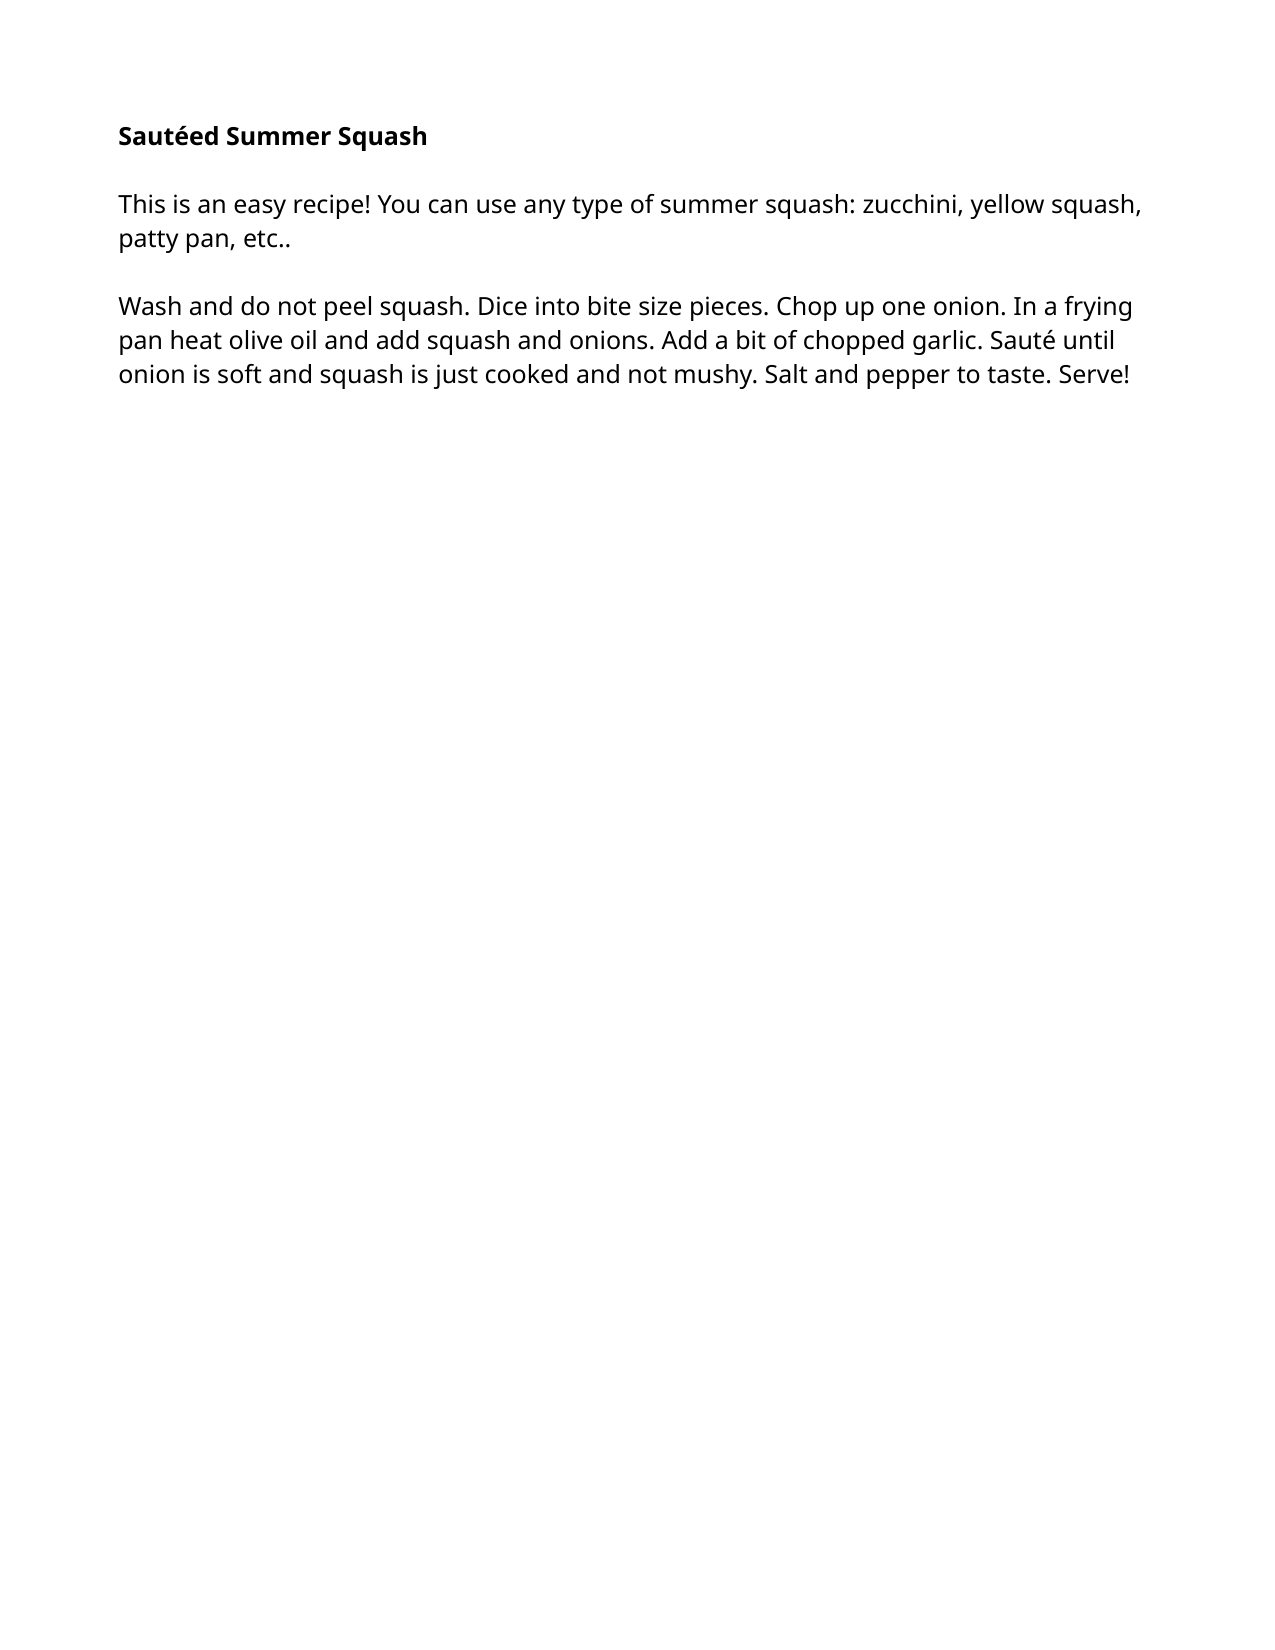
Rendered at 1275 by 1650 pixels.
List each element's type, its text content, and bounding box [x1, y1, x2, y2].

text Sautéed Summer Squash This is an easy recipe! You can use any type of summer squash: zucchini, yellow squash, patty pan, etc.. Wash and do not peel squash. Dice into bite size pieces. Chop up one onion. In a frying pan heat olive oil and add squash and onions. Add a bit of chopped garlic. Sauté until onion is soft and squash is just cooked and not mushy. Salt and pepper to taste. Serve! [118, 118, 1157, 391]
